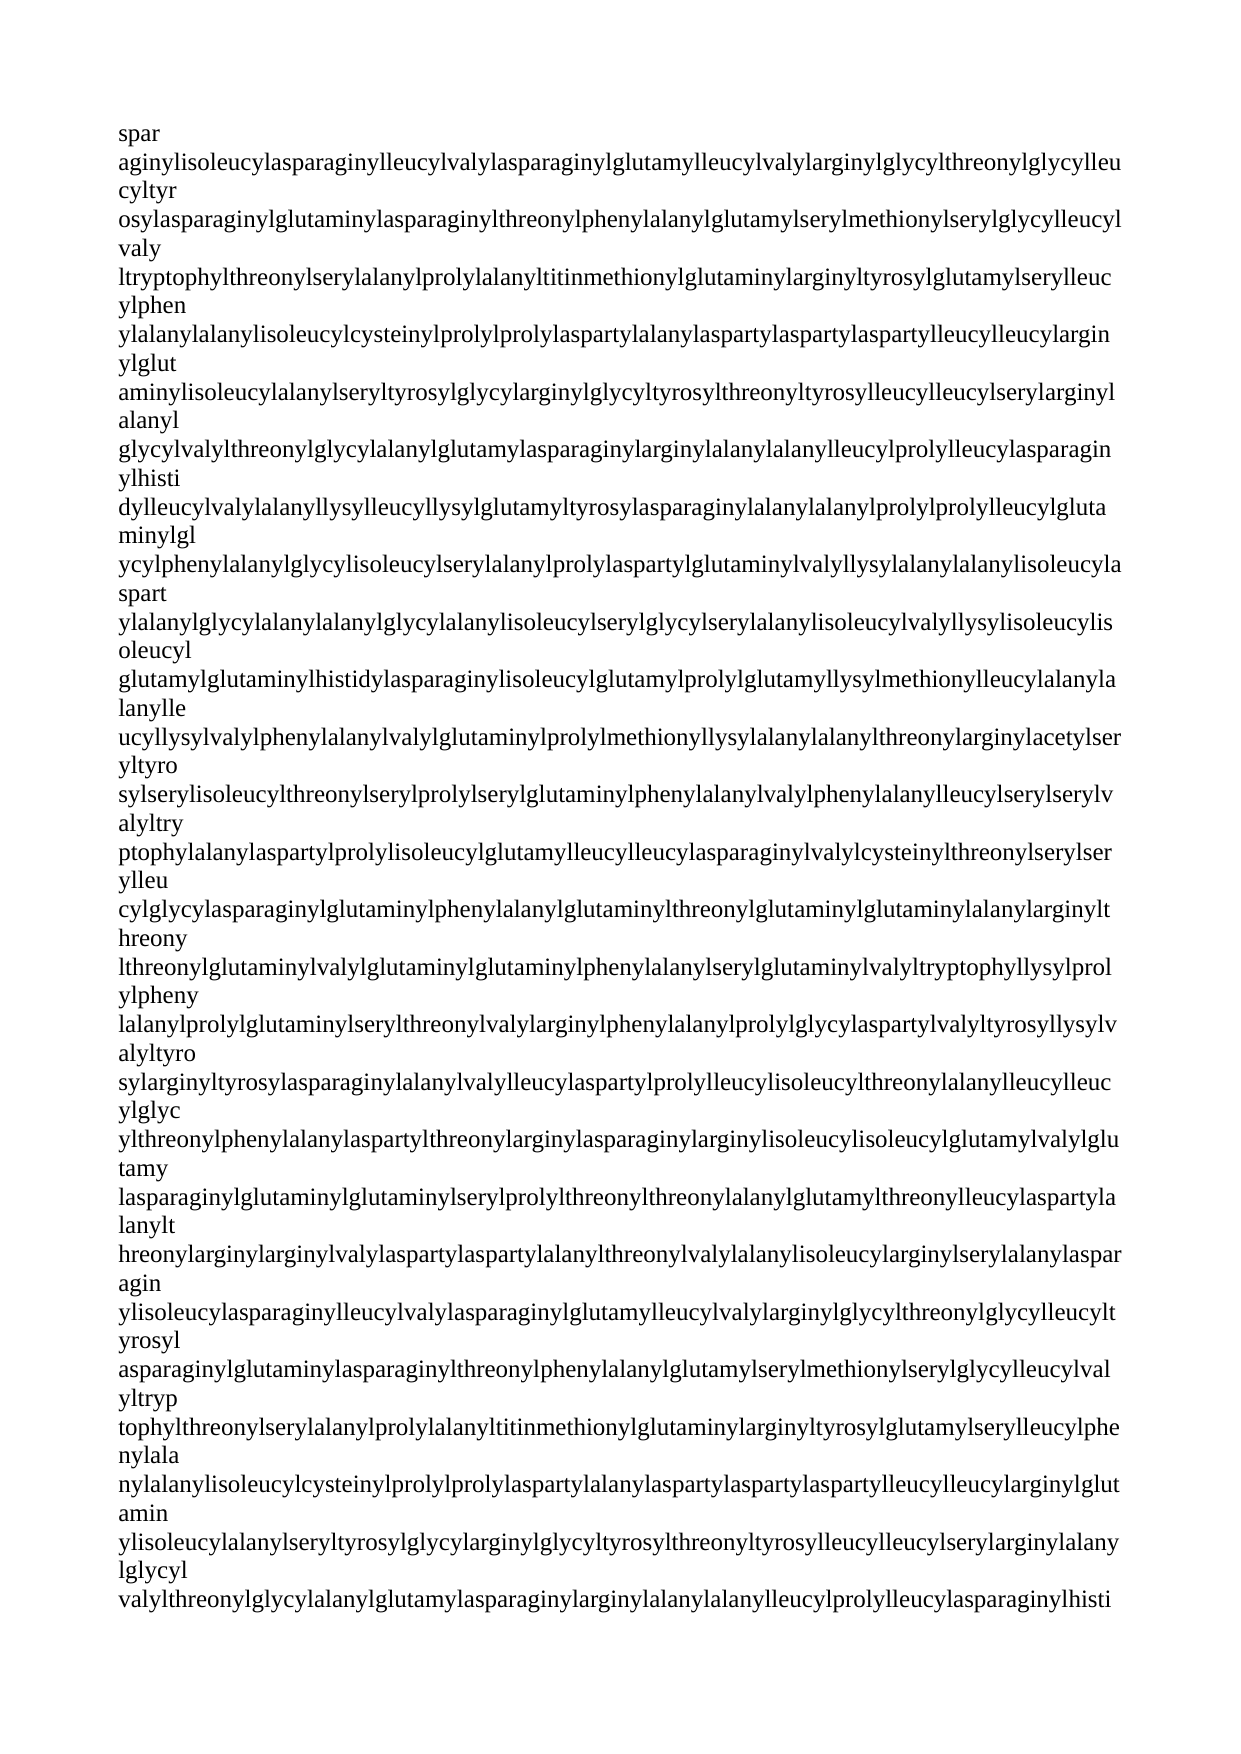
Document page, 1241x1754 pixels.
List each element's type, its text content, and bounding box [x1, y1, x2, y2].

text spar aginylisoleucylasparaginylleucylvalylasparaginylglutamylleucylvalylarginylglycylthreonylglycylleucyltyr osylasparaginylglutaminylasparaginylthreonylphenylalanylglutamylserylmethionylserylglycylleucylvaly ltryptophylthreonylserylalanylprolylalanyltitinmethionylglutaminylarginyltyrosylglutamylserylleucylphen ylalanylalanylisoleucylcysteinylprolylprolylaspartylalanylaspartylaspartylaspartylleucylleucylarginylglut aminylisoleucylalanylseryltyrosylglycylarginylglycyltyrosylthreonyltyrosylleucylleucylserylarginylalanyl glycylvalylthreonylglycylalanylglutamylasparaginylarginylalanylalanylleucylprolylleucylasparaginylhisti dylleucylvalylalanyllysylleucyllysylglutamyltyrosylasparaginylalanylalanylprolylprolylleucylglutaminylgl ycylphenylalanylglycylisoleucylserylalanylprolylaspartylglutaminylvalyllysylalanylalanylisoleucylaspart ylalanylglycylalanylalanylglycylalanylisoleucylserylglycylserylalanylisoleucylvalyllysylisoleucylisoleucyl glutamylglutaminylhistidylasparaginylisoleucylglutamylprolylglutamyllysylmethionylleucylalanylalanylle ucyllysylvalylphenylalanylvalylglutaminylprolylmethionyllysylalanylalanylthreonylarginylacetylseryltyro sylserylisoleucylthreonylserylprolylserylglutaminylphenylalanylvalylphenylalanylleucylserylserylvalyltry ptophylalanylaspartylprolylisoleucylglutamylleucylleucylasparaginylvalylcysteinylthreonylserylserylleu cylglycylasparaginylglutaminylphenylalanylglutaminylthreonylglutaminylglutaminylalanylarginylthreony lthreonylglutaminylvalylglutaminylglutaminylphenylalanylserylglutaminylvalyltryptophyllysylprolylpheny lalanylprolylglutaminylserylthreonylvalylarginylphenylalanylprolylglycylaspartylvalyltyrosyllysylvalyltyro sylarginyltyrosylasparaginylalanylvalylleucylaspartylprolylleucylisoleucylthreonylalanylleucylleucylglyc ylthreonylphenylalanylaspartylthreonylarginylasparaginylarginylisoleucylisoleucylglutamylvalylglutamy lasparaginylglutaminylglutaminylserylprolylthreonylthreonylalanylglutamylthreonylleucylaspartylalanylt hreonylarginylarginylvalylaspartylaspartylalanylthreonylvalylalanylisoleucylarginylserylalanylasparagin ylisoleucylasparaginylleucylvalylasparaginylglutamylleucylvalylarginylglycylthreonylglycylleucyltyrosyl asparaginylglutaminylasparaginylthreonylphenylalanylglutamylserylmethionylserylglycylleucylvalyltryp tophylthreonylserylalanylprolylalanyltitinmethionylglutaminylarginyltyrosylglutamylserylleucylphenylala nylalanylisoleucylcysteinylprolylprolylaspartylalanylaspartylaspartylaspartylleucylleucylarginylglutamin ylisoleucylalanylseryltyrosylglycylarginylglycyltyrosylthreonyltyrosylleucylleucylserylarginylalanylglycyl valylthreonylglycylalanylglutamylasparaginylarginylalanylalanylleucylprolylleucylasparaginylhisti [118, 118, 1122, 1613]
